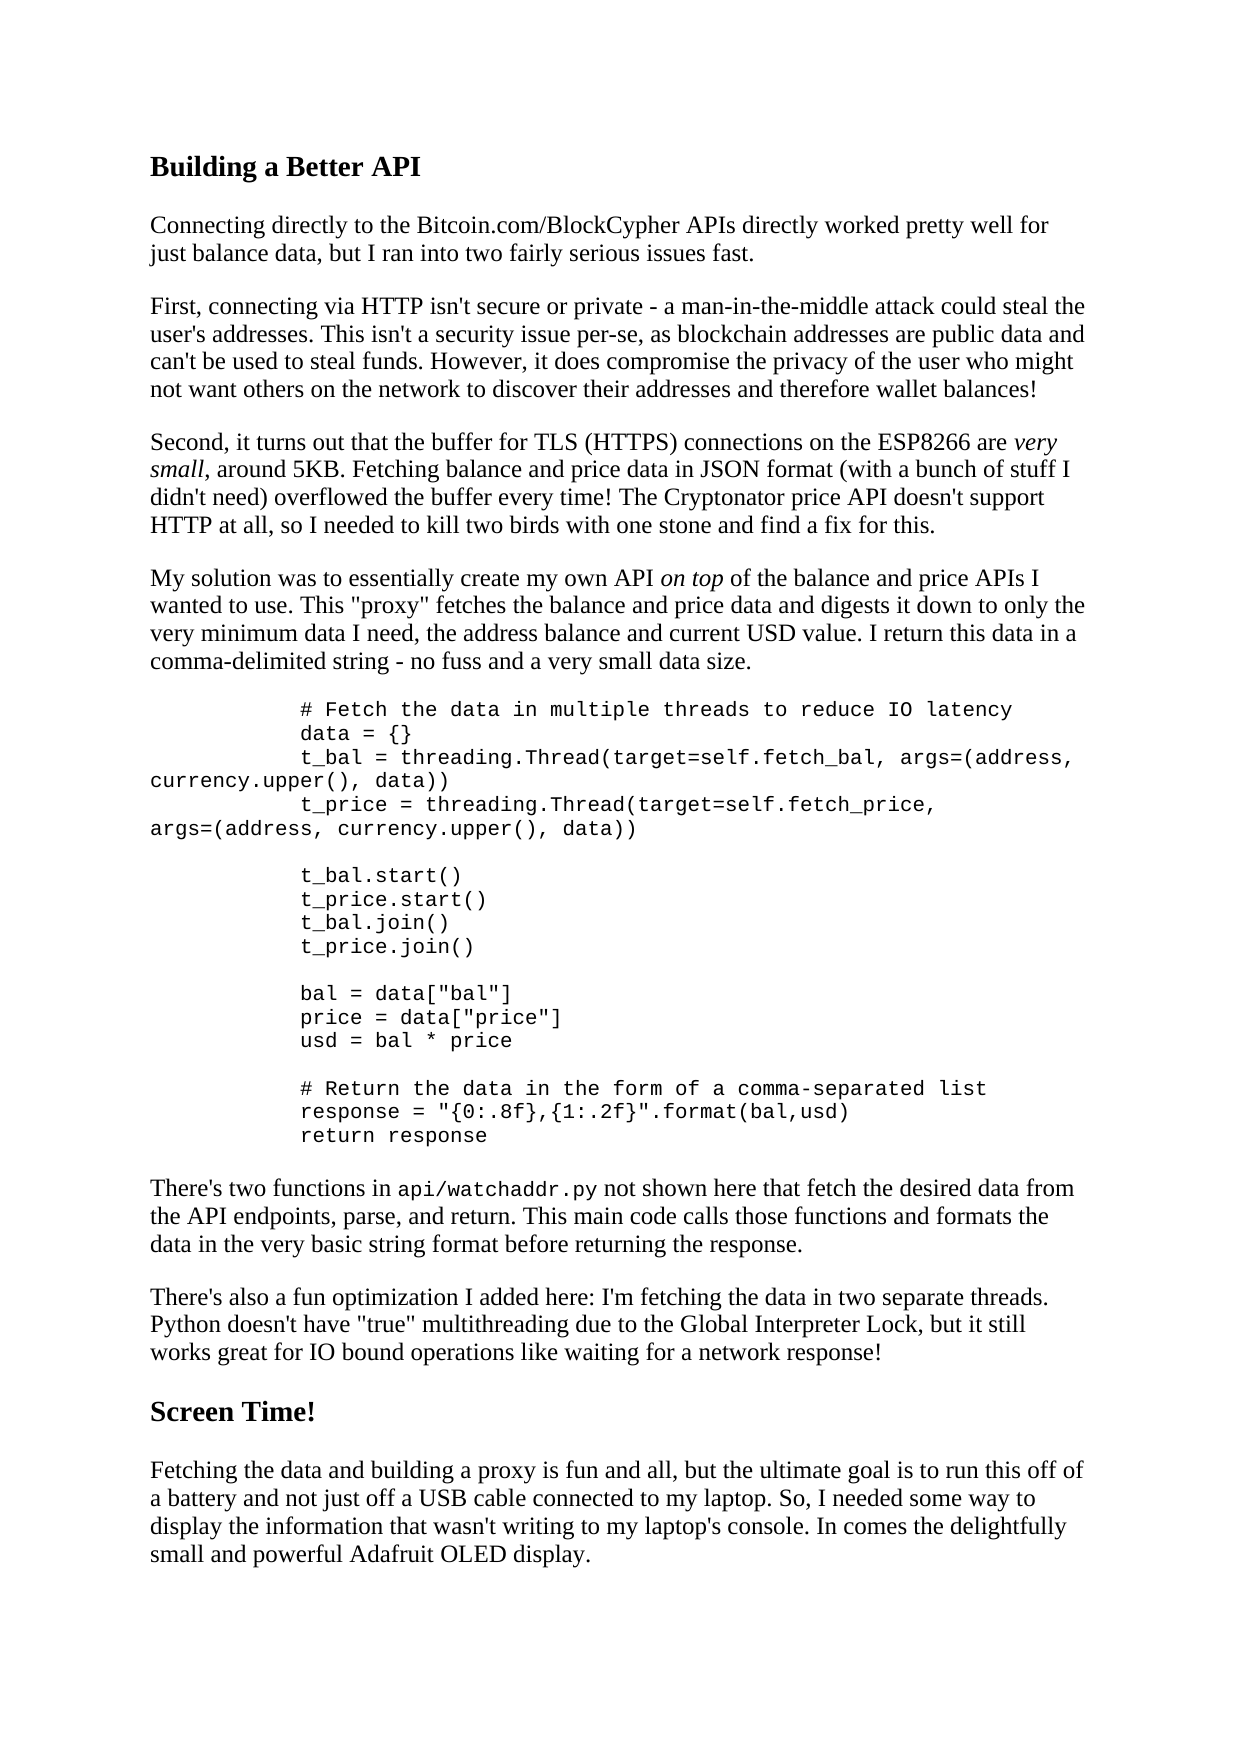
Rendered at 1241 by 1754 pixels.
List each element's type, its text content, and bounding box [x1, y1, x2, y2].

text t_price.join() [150, 936, 1090, 959]
text Connecting directly to the Bitcoin.com/BlockCypher APIs directly worked pretty well for just balance data, but I ran into two fairly serious issues fast. [150, 212, 1090, 267]
text t_bal.join() [150, 912, 1090, 936]
text response = "{0:.8f},{1:.2f}".format(bal,usd) [150, 1101, 1090, 1125]
subtitle Screen Time! [150, 1395, 1090, 1427]
text There's also a fun optimization I added here: I'm fetching the data in two separate threads. Python doesn't have "true" multithreading due to the Global Interpreter Lock, but it still works great for IO bound operations like waiting for a network response! [150, 1283, 1090, 1366]
text # Fetch the data in multiple threads to reduce IO latency [150, 699, 1090, 723]
text bal = data["bal"] [150, 983, 1090, 1007]
text return response [150, 1125, 1090, 1149]
text Fetching the data and building a proxy is fun and all, but the ultimate goal is to run this off of a battery and not just off a USB cable connected to my laptop. So, I needed some way to display the information that wasn't writing to my laptop's console. In comes the delightfully small and powerful Adafruit OLED display. [150, 1457, 1090, 1567]
text usd = bal * price [150, 1031, 1090, 1054]
text t_bal.start() [150, 865, 1090, 889]
text There's two functions in api/watchaddr.py not shown here that fetch the desired data from the API endpoints, parse, and return. This main code calls those functions and formats the data in the very basic string format before returning the response. [150, 1174, 1090, 1258]
text data = {} [150, 723, 1090, 747]
text First, connecting via HTTP isn't secure or private - a man-in-the-middle attack could steal the user's addresses. This isn't a security issue per-se, as blockchain addresses are public data and can't be used to steal funds. However, it does compromise the privacy of the user who might not want others on the network to discover their addresses and therefore wallet balances! [150, 292, 1090, 403]
text t_price = threading.Thread(target=self.fetch_price, args=(address, currency.upper(), data)) [150, 794, 1090, 841]
text Second, it turns out that the buffer for TLS (HTTPS) connections on the ESP8266 are very small, around 5KB. Fetching balance and price data in JSON format (with a bunch of stuff I didn't need) overflowed the buffer every time! The Cryptonator price API doesn't support HTTP at all, so I needed to kill two birds with one stone and find a fix for this. [150, 428, 1090, 539]
subtitle Building a Better API [150, 150, 1090, 182]
text t_price.start() [150, 889, 1090, 912]
text price = data["price"] [150, 1007, 1090, 1031]
text My solution was to essentially create my own API on top of the balance and price APIs I wanted to use. This "proxy" fetches the balance and price data and digests it down to only the very minimum data I need, the address balance and current USD value. I return this data in a comma-delimited string - no fuss and a very small data size. [150, 564, 1090, 674]
text t_bal = threading.Thread(target=self.fetch_bal, args=(address, currency.upper(), data)) [150, 747, 1090, 794]
text # Return the data in the form of a comma-separated list [150, 1078, 1090, 1101]
